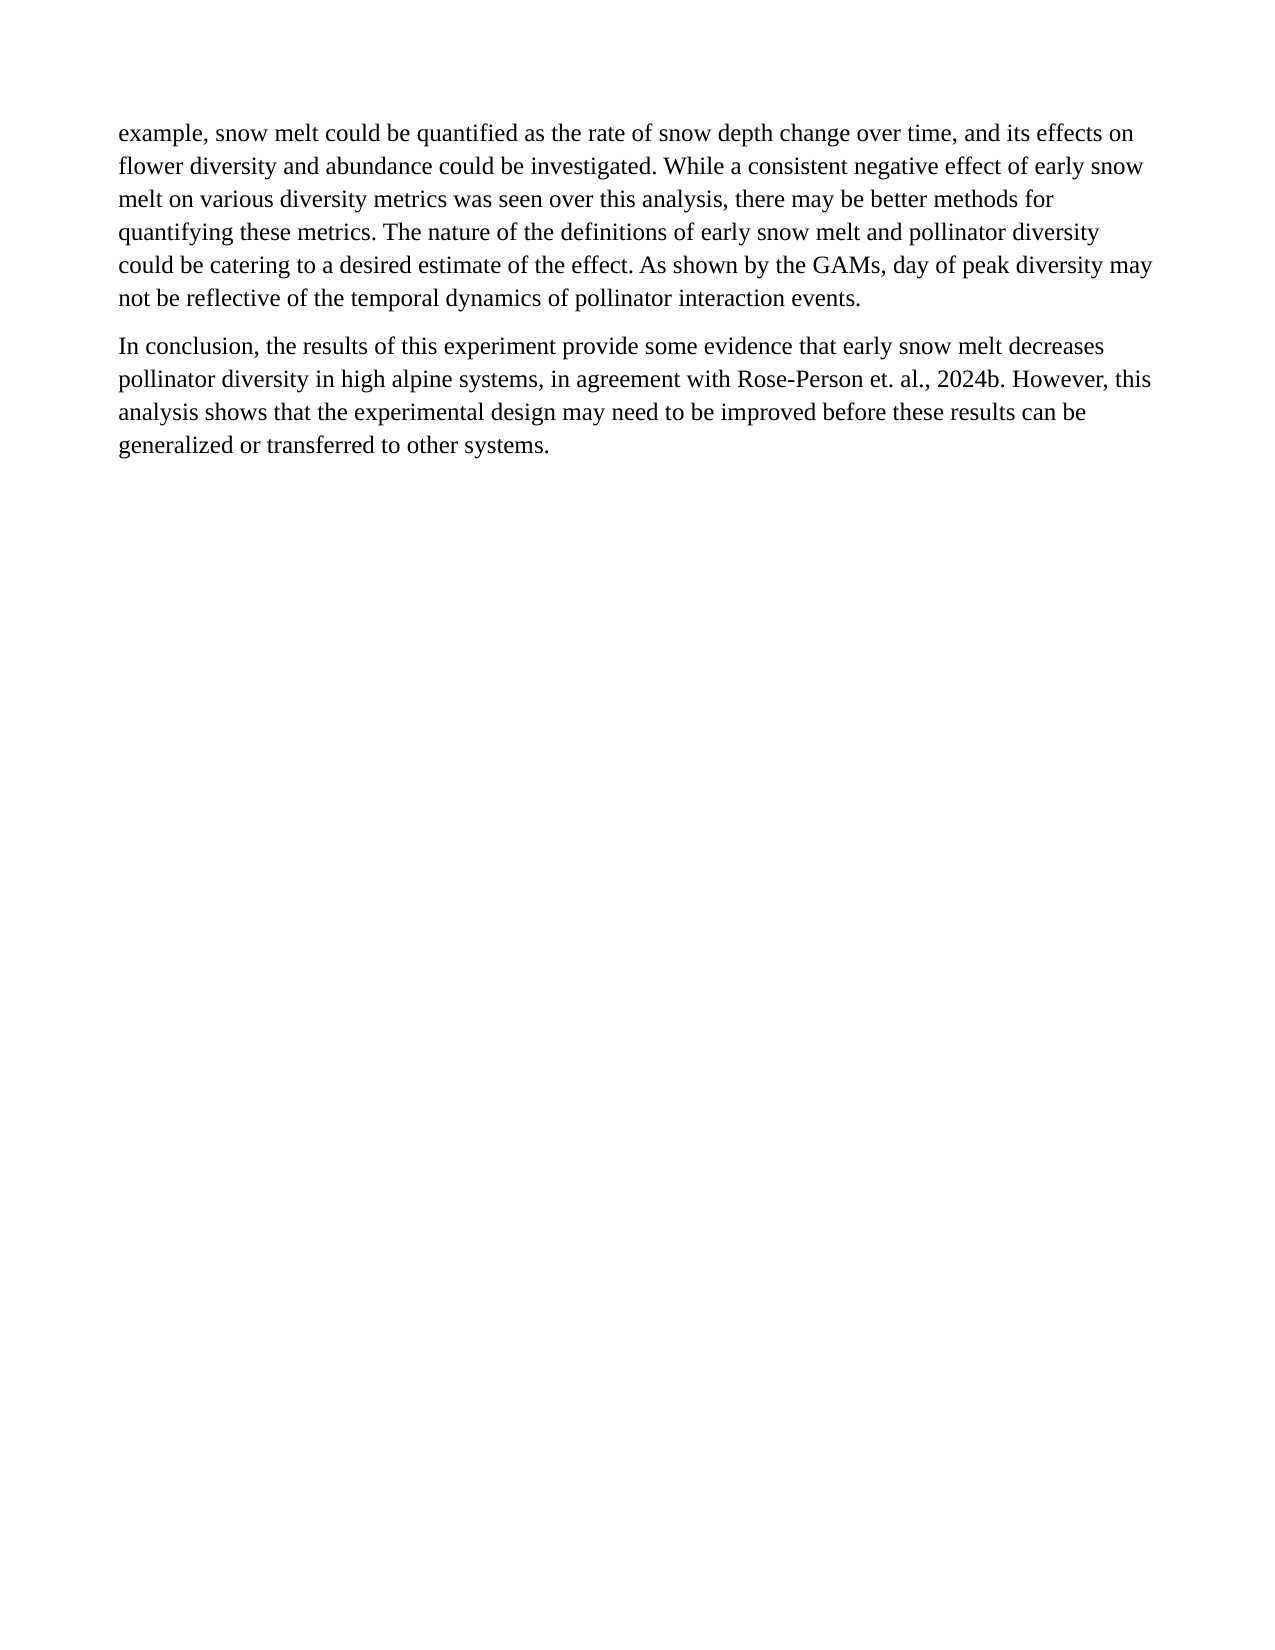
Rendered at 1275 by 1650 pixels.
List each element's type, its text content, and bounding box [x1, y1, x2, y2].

text In conclusion, the results of this experiment provide some evidence that early snow melt decreases pollinator diversity in high alpine systems, in agreement with Rose-Person et. al., 2024b. However, this analysis shows that the experimental design may need to be improved before these results can be generalized or transferred to other systems. [118, 331, 1157, 459]
text example, snow melt could be quantified as the rate of snow depth change over time, and its effects on flower diversity and abundance could be investigated. While a consistent negative effect of early snow melt on various diversity metrics was seen over this analysis, there may be better methods for quantifying these metrics. The nature of the definitions of early snow melt and pollinator diversity could be catering to a desired estimate of the effect. As shown by the GAMs, day of peak diversity may not be reflective of the temporal dynamics of pollinator interaction events. [118, 118, 1157, 312]
